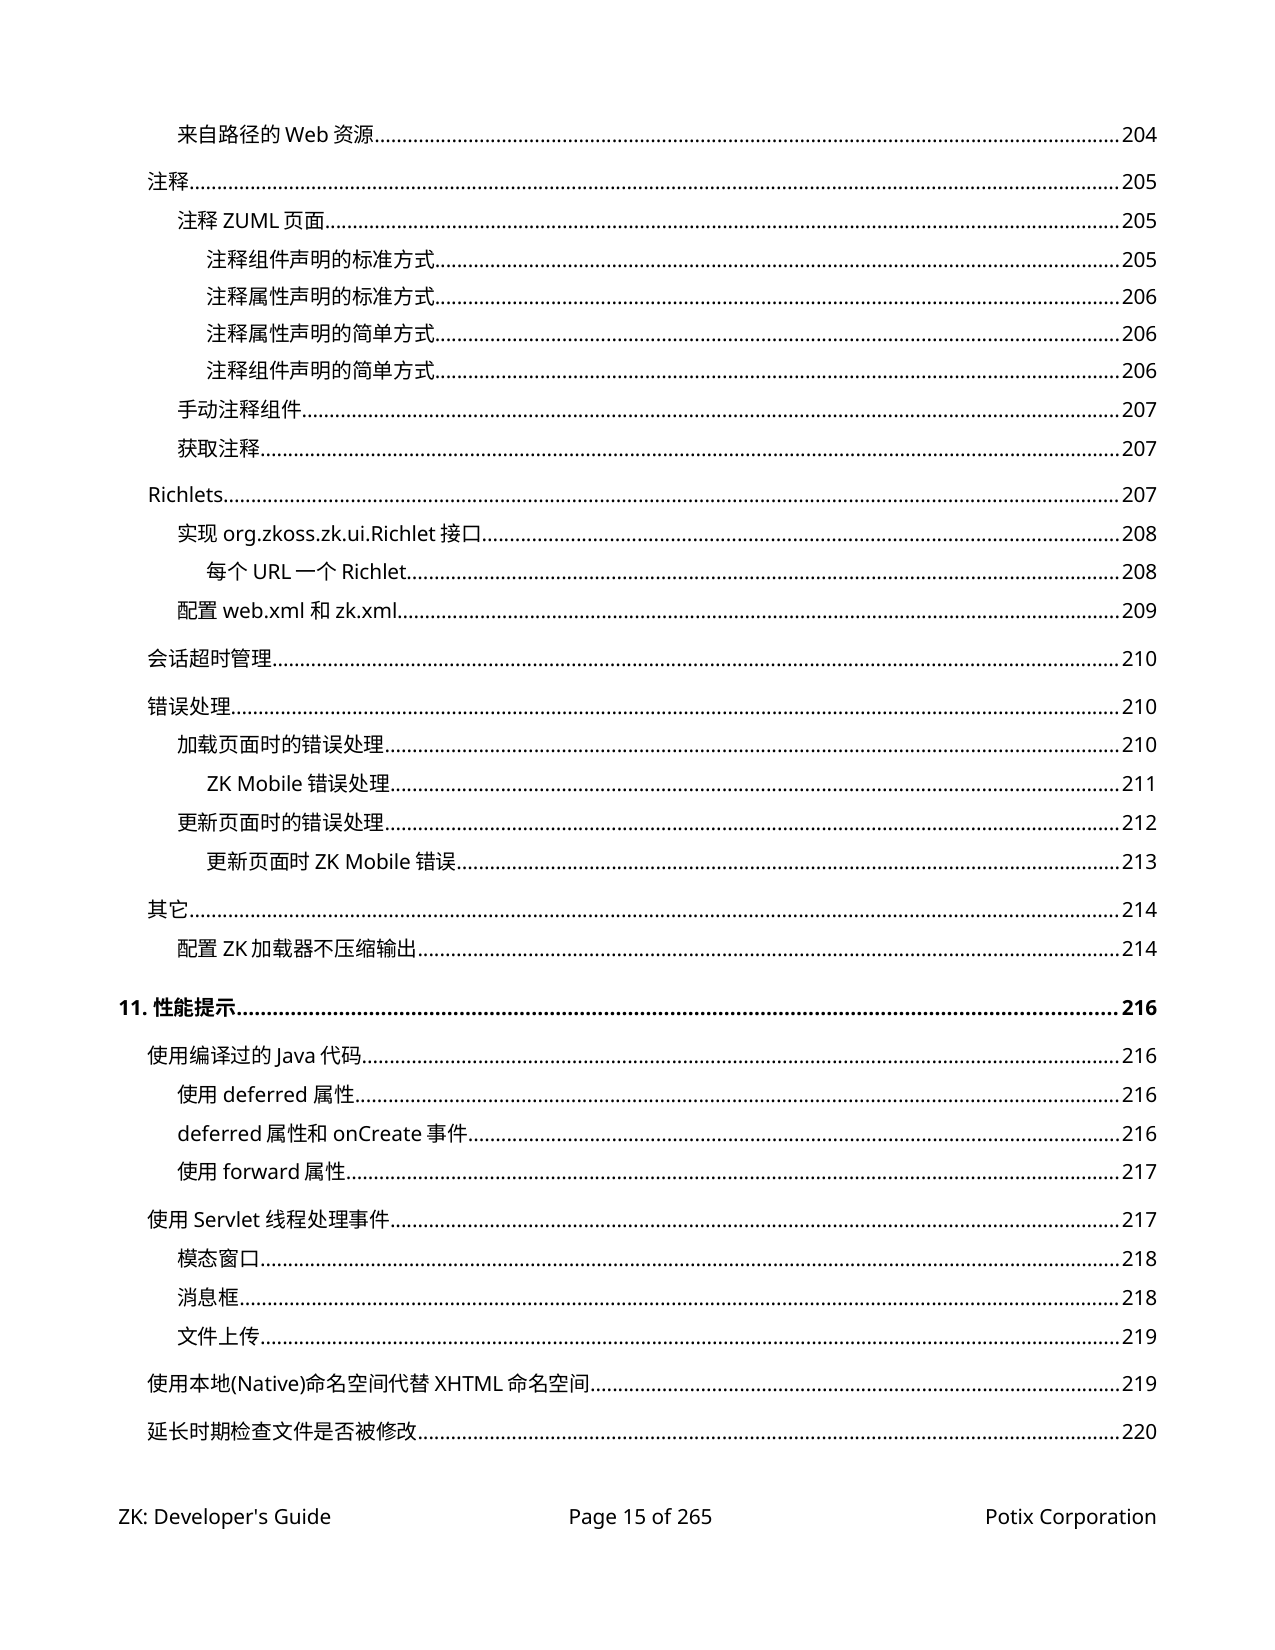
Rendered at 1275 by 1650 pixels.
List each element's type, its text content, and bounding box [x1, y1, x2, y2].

text 配置ZK加载器不压缩输出 214 [177, 932, 1157, 962]
text 使用Servlet 线程处理事件 217 [148, 1203, 1157, 1233]
text 注释组件声明的标准方式 205 [207, 243, 1157, 273]
text 实现org.zkoss.zk.ui.Richlet接口 208 [177, 517, 1157, 547]
text 文件上传 219 [177, 1320, 1157, 1350]
text 使用本地(Native)命名空间代替XHTML命名空间 219 [148, 1368, 1157, 1398]
text 注释属性声明的标准方式 206 [207, 281, 1157, 311]
text 手动注释组件 207 [177, 393, 1157, 423]
text 其它 214 [148, 893, 1157, 923]
text 更新页面时ZK Mobile错误 213 [207, 846, 1157, 876]
text 加载页面时的错误处理 210 [177, 729, 1157, 759]
text 每个URL一个Richlet 208 [207, 556, 1157, 586]
text 更新页面时的错误处理 212 [177, 807, 1157, 837]
text 注释ZUML页面 205 [177, 205, 1157, 235]
text 获取注释 207 [177, 432, 1157, 462]
text 注释 205 [148, 166, 1157, 196]
text ZK Mobile错误处理 211 [207, 768, 1157, 798]
text 11. 性能提示 216 [118, 992, 1157, 1022]
text 使用forward属性 217 [177, 1156, 1157, 1186]
text 使用编译过的Java代码 216 [148, 1039, 1157, 1069]
text 会话超时管理 210 [148, 642, 1157, 672]
text 配置web.xml 和zk.xml 209 [177, 595, 1157, 625]
text 消息框 218 [177, 1281, 1157, 1311]
text 使用deferred 属性 216 [177, 1078, 1157, 1108]
text 延长时期检查文件是否被修改 220 [148, 1416, 1157, 1446]
text Richlets 207 [148, 480, 1157, 508]
text 错误处理 210 [148, 690, 1157, 720]
text 模态窗口 218 [177, 1242, 1157, 1272]
text deferred属性和onCreate事件 216 [177, 1117, 1157, 1147]
text 注释属性声明的简单方式 206 [207, 317, 1157, 347]
text 来自路径的Web资源 204 [177, 118, 1157, 148]
text 注释组件声明的简单方式 206 [207, 354, 1157, 384]
